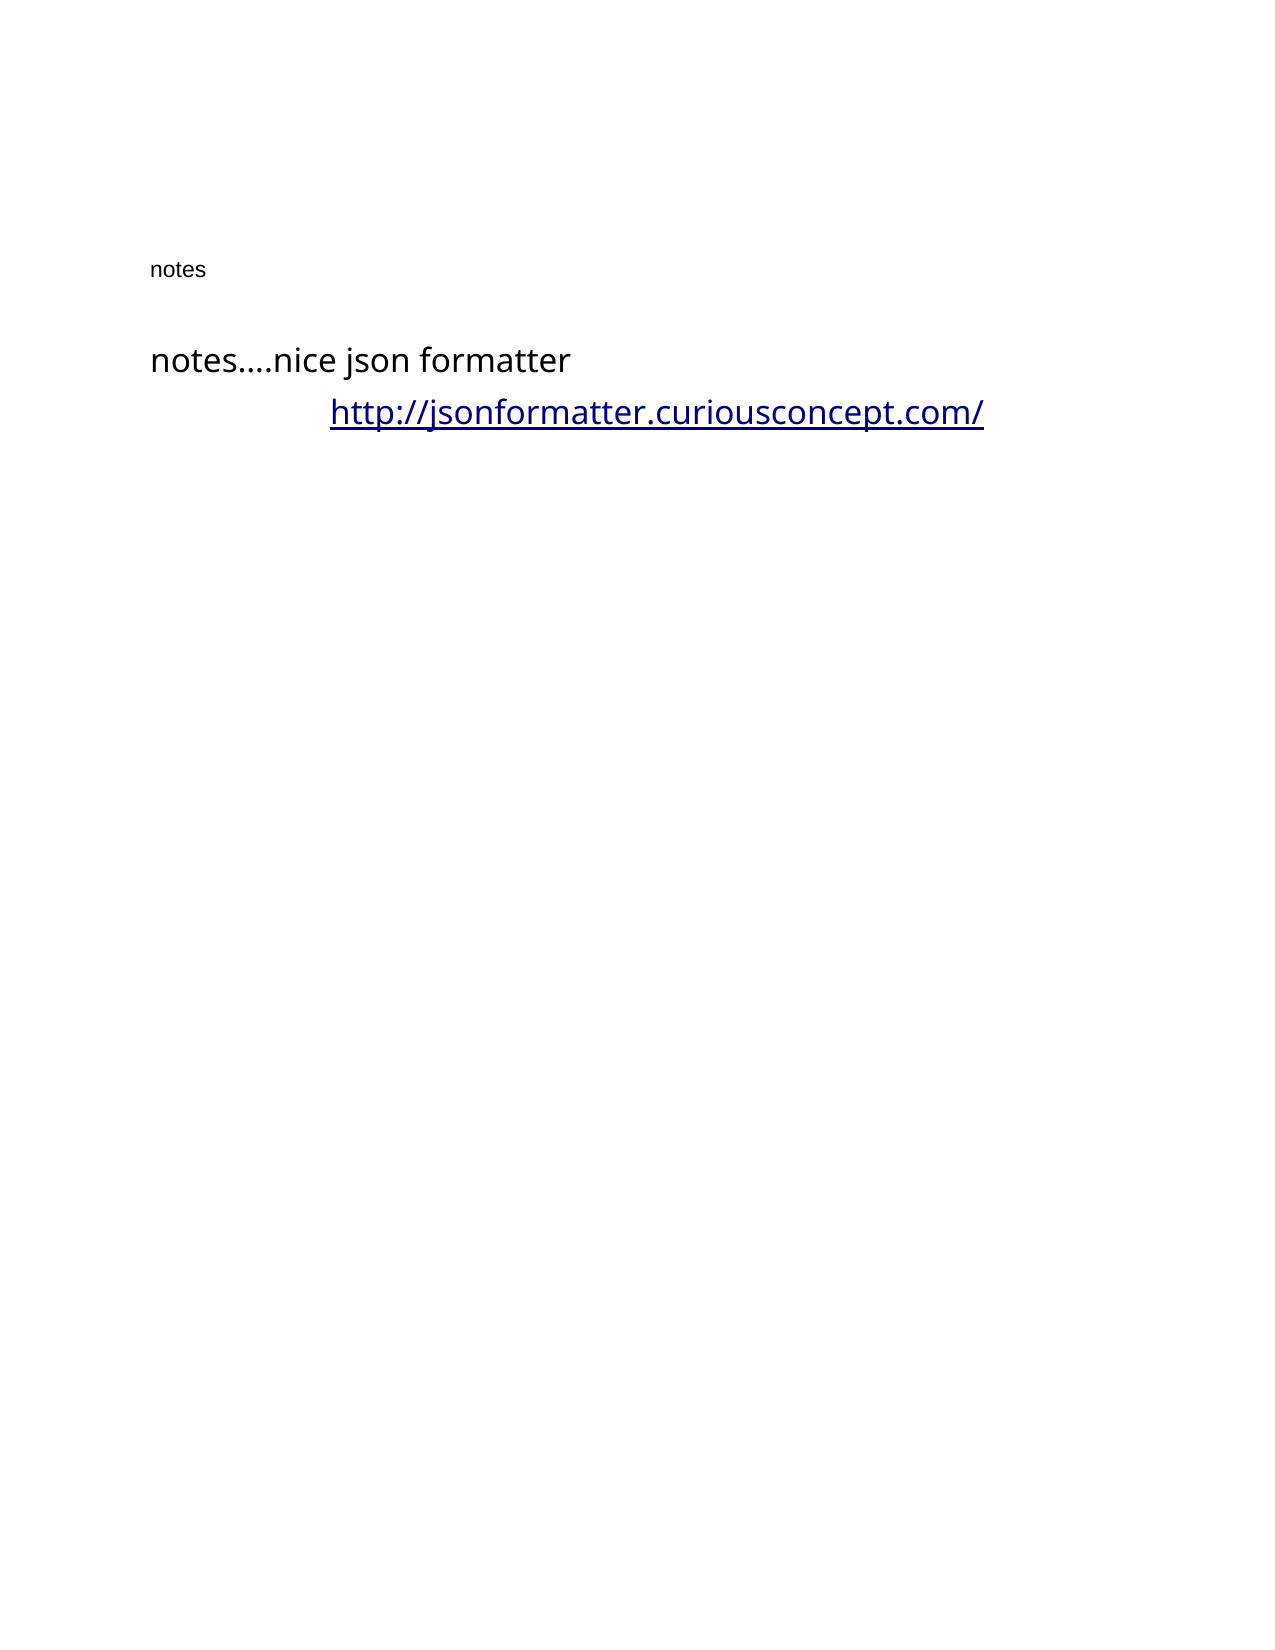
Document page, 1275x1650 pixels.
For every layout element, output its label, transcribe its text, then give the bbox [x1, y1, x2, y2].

subtitle notes….nice json formatter http://jsonformatter.curiousconcept.com/ [150, 337, 1125, 434]
text notes [150, 257, 1125, 283]
